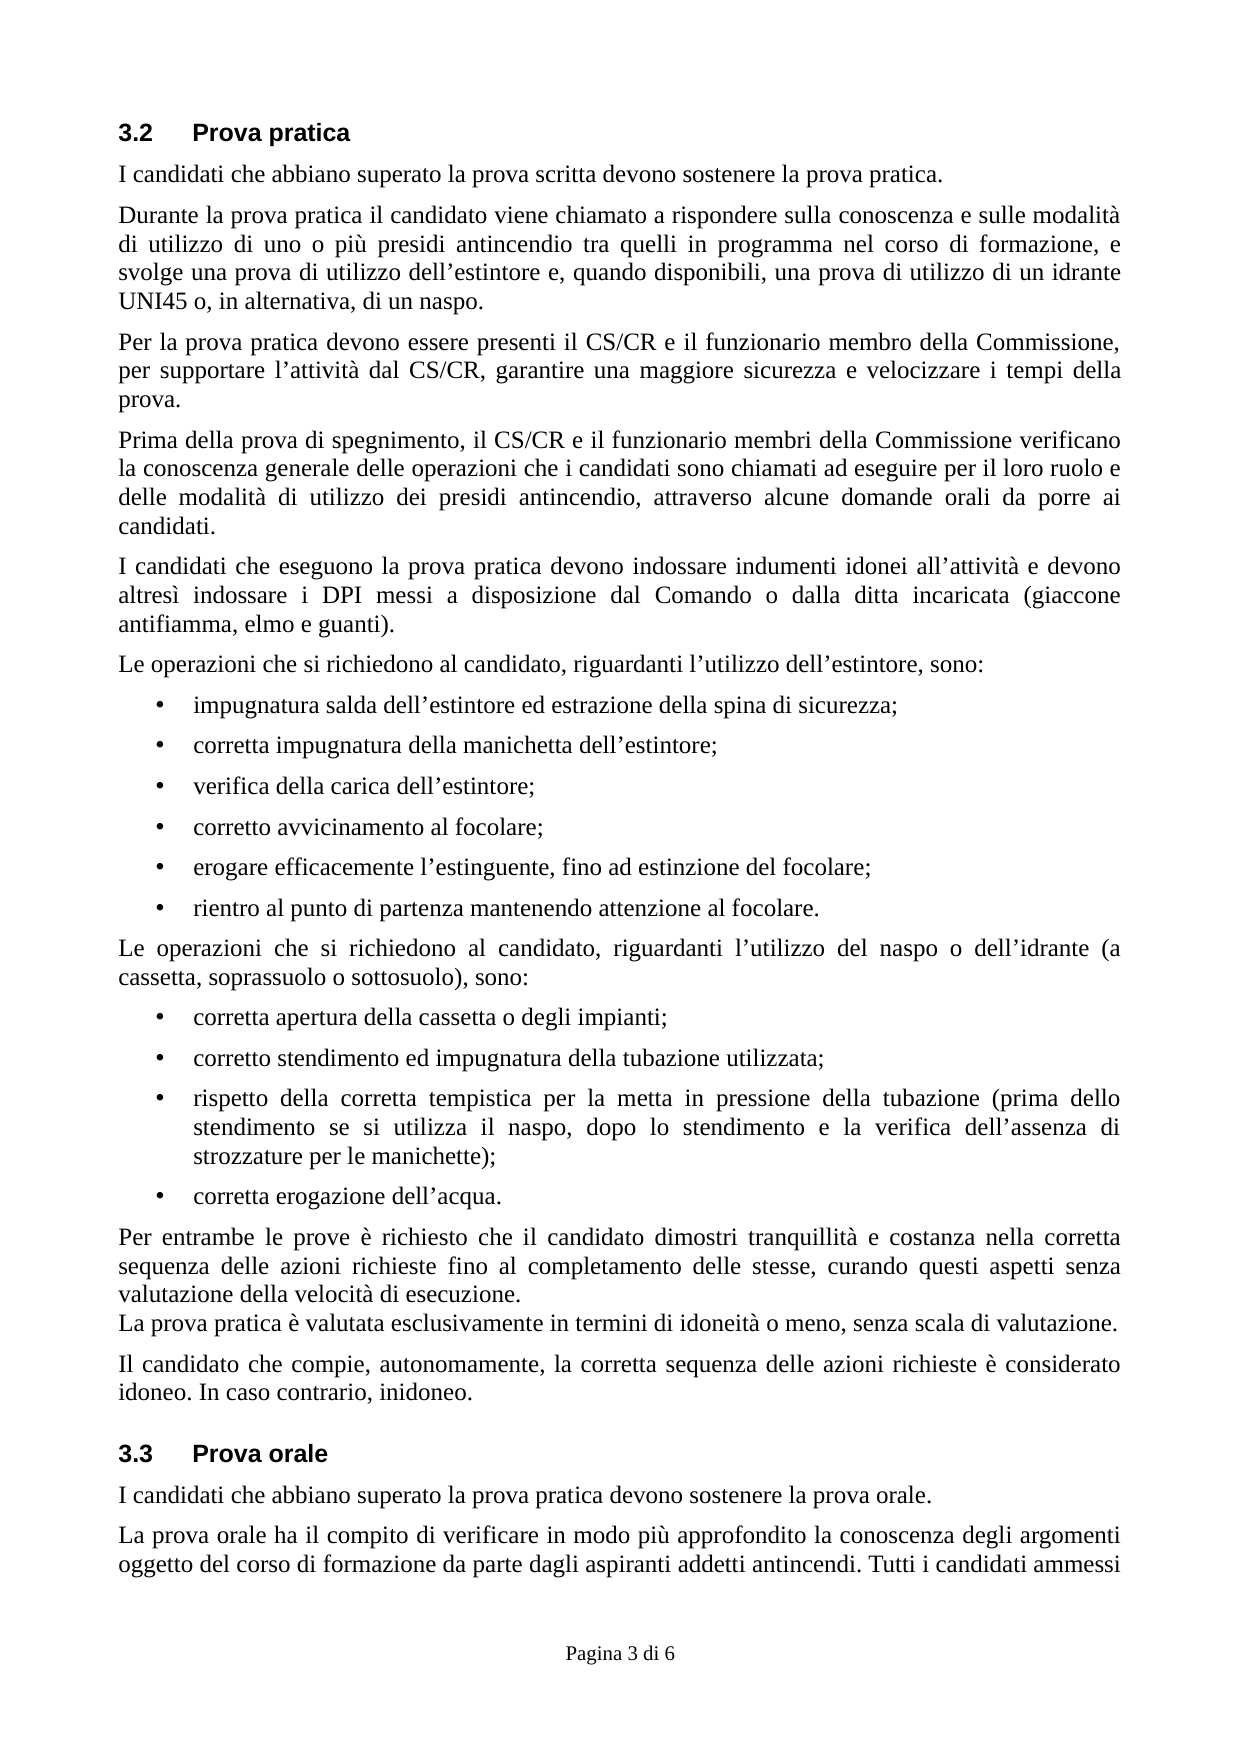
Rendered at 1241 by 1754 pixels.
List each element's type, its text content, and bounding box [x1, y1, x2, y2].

subtitle Prova pratica [118, 118, 1122, 147]
text I candidati che eseguono la prova pratica devono indossare indumenti idonei all’attività e devono altresì indossare i DPI messi a disposizione dal Comando o dalla ditta incaricata (giaccone antifiamma, elmo e guanti). [118, 551, 1122, 638]
text La prova orale ha il compito di verificare in modo più approfondito la conoscenza degli argomenti oggetto del corso di formazione da parte dagli aspiranti addetti antincendi. Tutti i candidati ammessi [118, 1521, 1122, 1578]
subtitle Prova orale [118, 1439, 1122, 1468]
list corretta impugnatura della manichetta dell’estintore; [156, 731, 1122, 759]
text Prima della prova di spegnimento, il CS/CR e il funzionario membri della Commissione verificano la conoscenza generale delle operazioni che i candidati sono chiamati ad eseguire per il loro ruolo e delle modalità di utilizzo dei presidi antincendio, attraverso alcune domande orali da porre ai candidati. [118, 425, 1122, 540]
list corretta erogazione dell’acqua. [156, 1181, 1122, 1210]
list rispetto della corretta tempistica per la metta in pressione della tubazione (prima dello stendimento se si utilizza il naspo, dopo lo stendimento e la verifica dell’assenza di strozzature per le manichette); [156, 1083, 1122, 1170]
list rientro al punto di partenza mantenendo attenzione al focolare. [156, 893, 1122, 921]
text Le operazioni che si richiedono al candidato, riguardanti l’utilizzo dell’estintore, sono: [118, 649, 1122, 678]
list impugnatura salda dell’estintore ed estrazione della spina di sicurezza; [156, 690, 1122, 719]
list corretta apertura della cassetta o degli impianti; [156, 1002, 1122, 1031]
text Durante la prova pratica il candidato viene chiamato a rispondere sulla conoscenza e sulle modalità di utilizzo di uno o più presidi antincendio tra quelli in programma nel corso di formazione, e svolge una prova di utilizzo dell’estintore e, quando disponibili, una prova di utilizzo di un idrante UNI45 o, in alternativa, di un naspo. [118, 200, 1122, 315]
list corretto avvicinamento al focolare; [156, 812, 1122, 840]
text I candidati che abbiano superato la prova pratica devono sostenere la prova orale. [118, 1480, 1122, 1509]
list corretto stendimento ed impugnatura della tubazione utilizzata; [156, 1043, 1122, 1072]
text Per la prova pratica devono essere presenti il CS/CR e il funzionario membro della Commissione, per supportare l’attività dal CS/CR, garantire una maggiore sicurezza e velocizzare i tempi della prova. [118, 327, 1122, 413]
text I candidati che abbiano superato la prova scritta devono sostenere la prova pratica. [118, 159, 1122, 188]
text Il candidato che compie, autonomamente, la corretta sequenza delle azioni richieste è considerato idoneo. In caso contrario, inidoneo. [118, 1349, 1122, 1406]
list verifica della carica dell’estintore; [156, 771, 1122, 800]
text Le operazioni che si richiedono al candidato, riguardanti l’utilizzo del naspo o dell’idrante (a cassetta, soprassuolo o sottosuolo), sono: [118, 933, 1122, 991]
list erogare efficacemente l’estinguente, fino ad estinzione del focolare; [156, 852, 1122, 881]
text Per entrambe le prove è richiesto che il candidato dimostri tranquillità e costanza nella corretta sequenza delle azioni richieste fino al completamento delle stesse, curando questi aspetti senza valutazione della velocità di esecuzione. La prova pratica è valutata esclusivamente in termini di idoneità o meno, senza scala di valutazione. [118, 1222, 1122, 1337]
